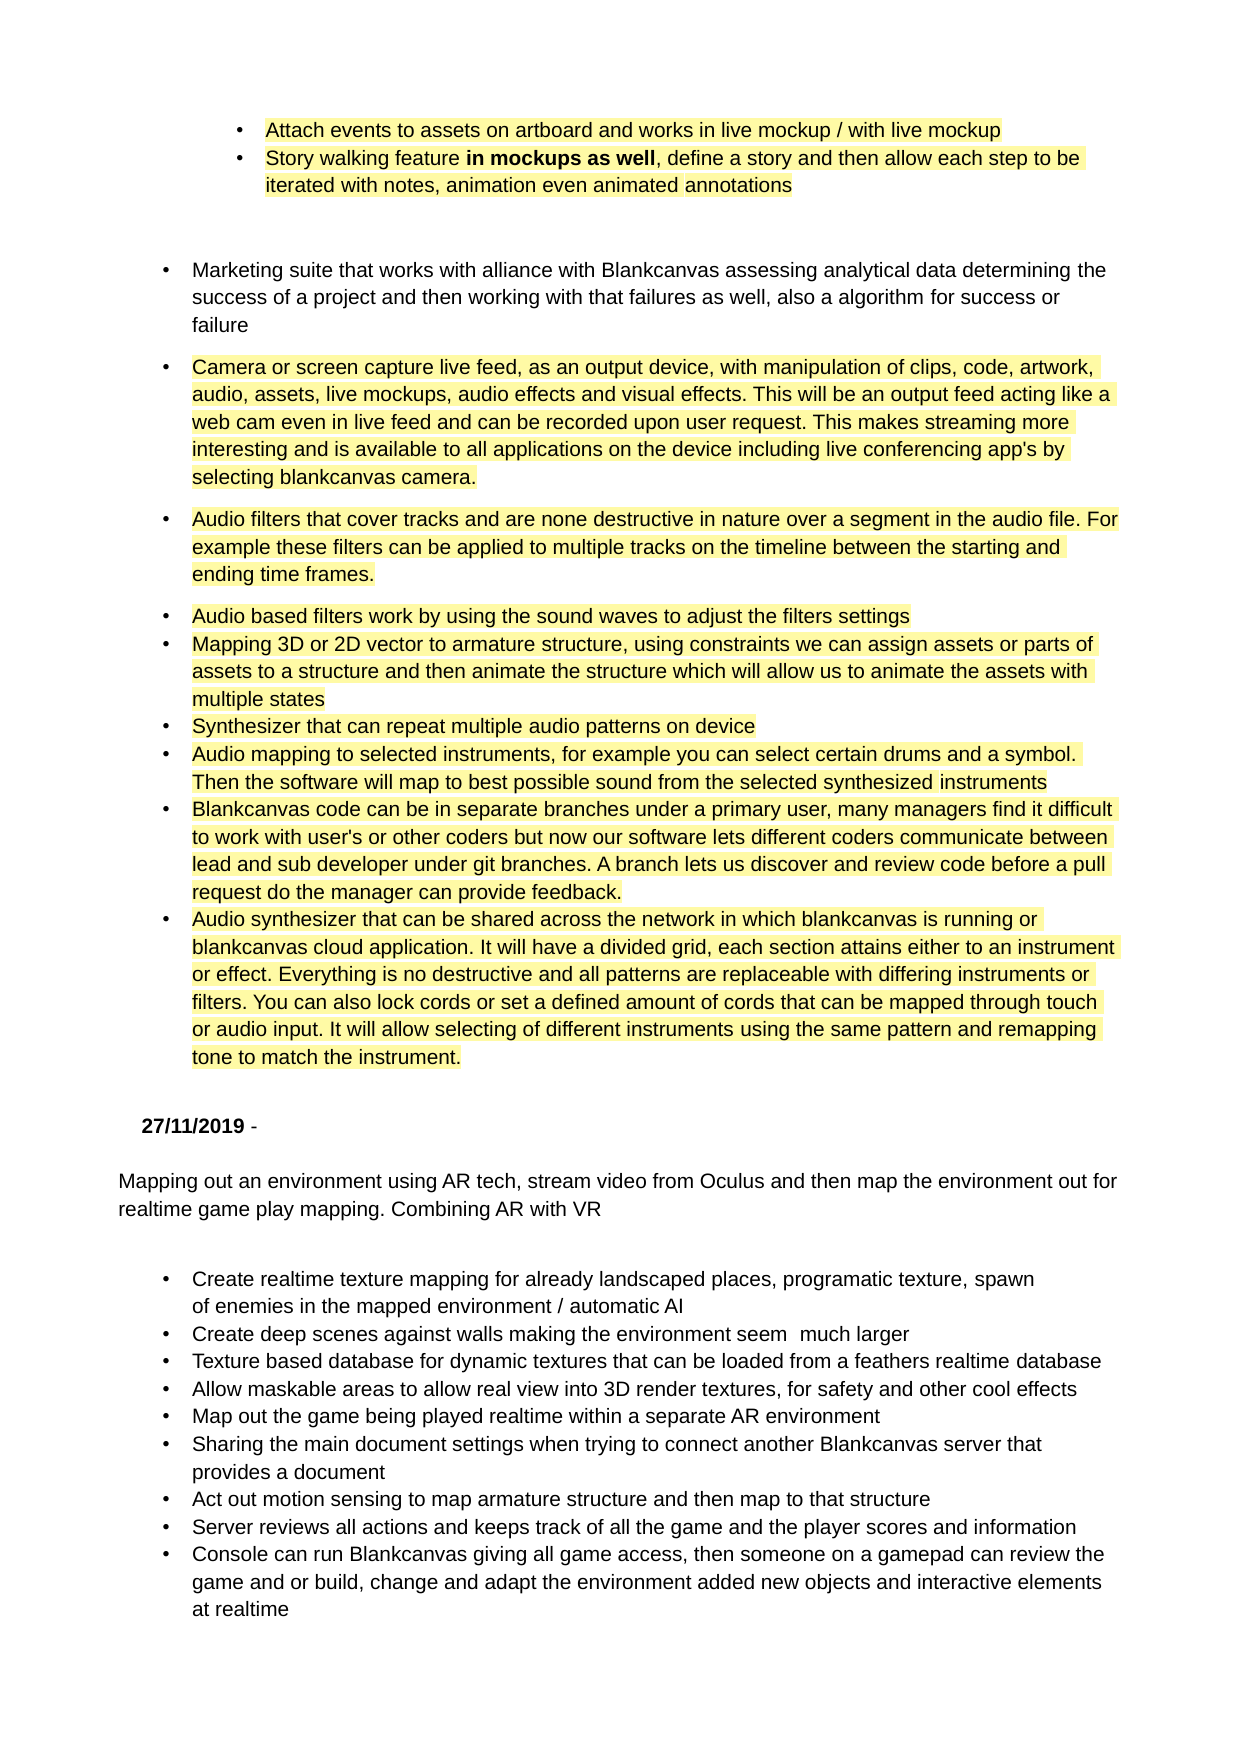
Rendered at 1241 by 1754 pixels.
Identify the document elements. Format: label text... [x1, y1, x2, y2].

list Create realtime texture mapping for already landscaped places, programatic texture, spawn of enemies in the mapped environment / automatic AI [162, 1266, 1122, 1318]
list Sharing the main document settings when trying to connect another Blankcanvas server that provides a document [162, 1432, 1122, 1483]
text Mapping out an environment using AR tech, stream video from Oculus and then map the environment out for realtime game play mapping. Combining AR with VR [118, 1169, 1122, 1221]
text 27/11/2019 - [118, 1114, 1122, 1138]
list Server reviews all actions and keeps track of all the game and the player scores and information [162, 1514, 1122, 1539]
list Attach events to assets on artboard and works in live mockup / with live mockup [236, 118, 1122, 142]
list Story walking feature in mockups as well, define a story and then allow each step to be iterated with notes, animation even animated annotations [236, 146, 1122, 197]
list Map out the game being played realtime within a separate AR environment [162, 1404, 1122, 1428]
list Audio mapping to selected instruments, for example you can select certain drums and a symbol. Then the software will map to best possible sound from the selected synthesized instruments [162, 742, 1122, 793]
list Create deep scenes against walls making the environment seem much larger [162, 1321, 1122, 1346]
list Audio based filters work by using the sound waves to adjust the filters settings [162, 604, 1122, 628]
list Camera or screen capture live feed, as an output device, with manipulation of clips, code, artwork, audio, assets, live mockups, audio effects and visual effects. This will be an output feed acting like a web cam even in live feed and can be recorded upon user request. This makes streaming more interesting and is available to all applications on the device including live conferencing app's by selecting blankcanvas camera. [162, 355, 1122, 489]
list Act out motion sensing to map armature structure and then map to that structure [162, 1487, 1122, 1511]
list Console can run Blankcanvas giving all game access, then someone on a gamepad can review the game and or build, change and adapt the environment added new objects and interactive elements at realtime [162, 1542, 1122, 1621]
list Marketing suite that works with alliance with Blankcanvas assessing analytical data determining the success of a project and then working with that failures as well, also a algorithm for success or failure [162, 257, 1122, 337]
list Blankcanvas code can be in separate branches under a primary user, many managers find it difficult to work with user's or other coders but now our software lets different coders communicate between lead and sub developer under git branches. A branch lets us discover and review code before a pull request do the manager can provide feedback. [162, 797, 1122, 903]
list Texture based database for dynamic textures that can be loaded from a feathers realtime database [162, 1349, 1122, 1373]
list Audio filters that cover tracks and are none destructive in nature over a segment in the audio file. For example these filters can be applied to multiple tracks on the timeline between the starting and ending time frames. [162, 507, 1122, 586]
list Audio synthesizer that can be shared across the network in which blankcanvas is running or blankcanvas cloud application. It will have a divided grid, each section attains either to an instrument or effect. Everything is no destructive and all patterns are replaceable with differing instruments or filters. You can also lock cords or set a defined amount of cords that can be mapped through touch or audio input. It will allow selecting of different instruments using the same pattern and remapping tone to match the instrument. [162, 907, 1122, 1069]
list Synthesizer that can repeat multiple audio patterns on device [162, 714, 1122, 738]
list Mapping 3D or 2D vector to armature structure, using constraints we can assign assets or parts of assets to a structure and then animate the structure which will allow us to animate the assets with multiple states [162, 632, 1122, 711]
list Allow maskable areas to allow real view into 3D render textures, for safety and other cool effects [162, 1377, 1122, 1401]
